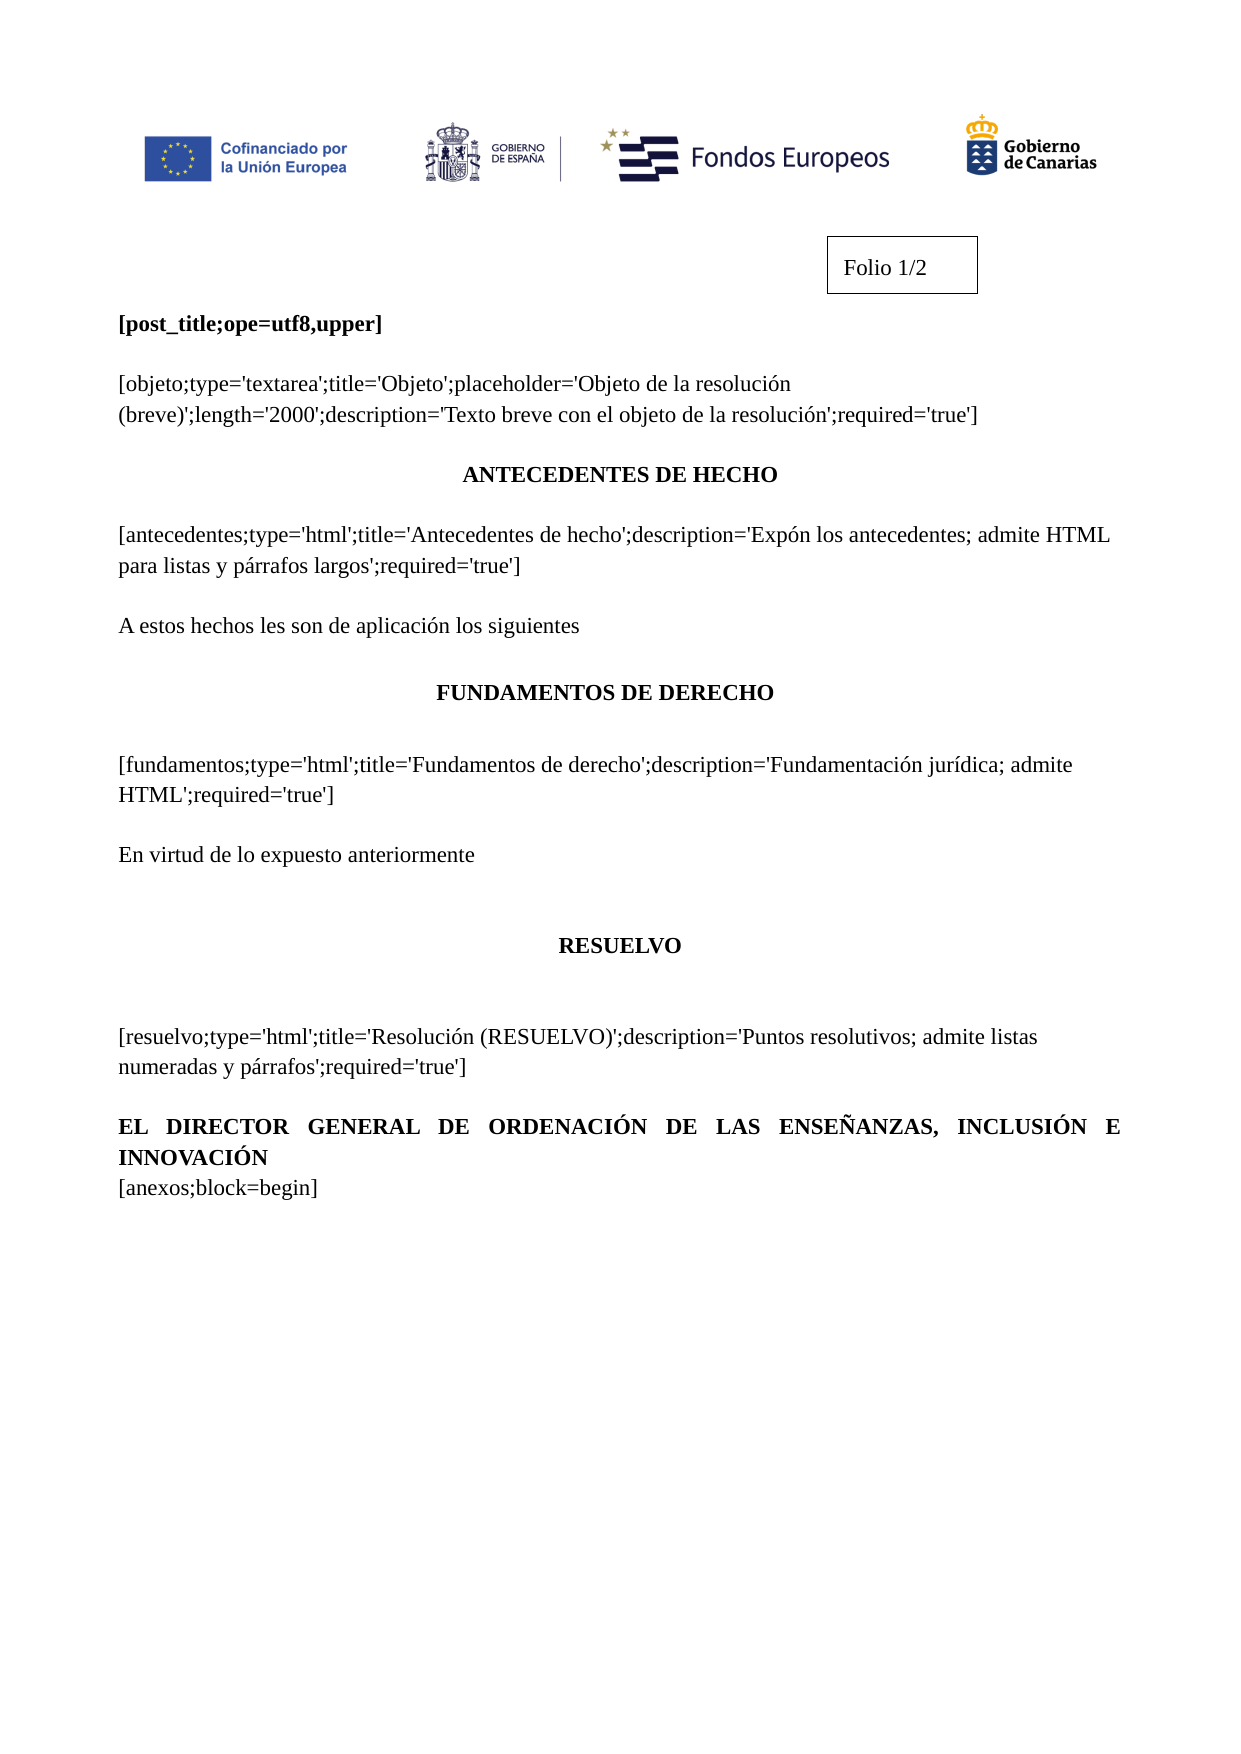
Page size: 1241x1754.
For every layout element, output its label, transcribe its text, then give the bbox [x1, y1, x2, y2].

text [anexos;block=begin] [118, 1174, 1122, 1200]
text RESUELVO [118, 932, 1122, 958]
text [resuelvo;type='html';title='Resolución (RESUELVO)';description='Puntos resolutivos; admite listas numeradas y párrafos';required='true'] [118, 1023, 1122, 1079]
text [objeto;type='textarea';title='Objeto';placeholder='Objeto de la resolución (breve)';length='2000';description='Texto breve con el objeto de la resolución';required='true'] [118, 371, 1122, 427]
text [antecedentes;type='html';title='Antecedentes de hecho';description='Expón los antecedentes; admite HTML para listas y párrafos largos';required='true'] [118, 522, 1122, 578]
text A estos hechos les son de aplicación los siguientes [118, 612, 1122, 638]
text ANTECEDENTES DE HECHO [118, 461, 1122, 487]
text [fundamentos;type='html';title='Fundamentos de derecho';description='Fundamentación jurídica; admite HTML';required='true'] [118, 751, 1122, 807]
text En virtud de lo expuesto anteriormente [118, 841, 1122, 868]
text FUNDAMENTOS DE DERECHO [118, 678, 1093, 705]
text [post_title;ope=utf8,upper] [118, 310, 1122, 336]
picture [121, 98, 1126, 218]
text EL DIRECTOR GENERAL DE ORDENACIÓN DE LAS ENSEÑANZAS, INCLUSIÓN E INNOVACIÓN [118, 1113, 1122, 1170]
